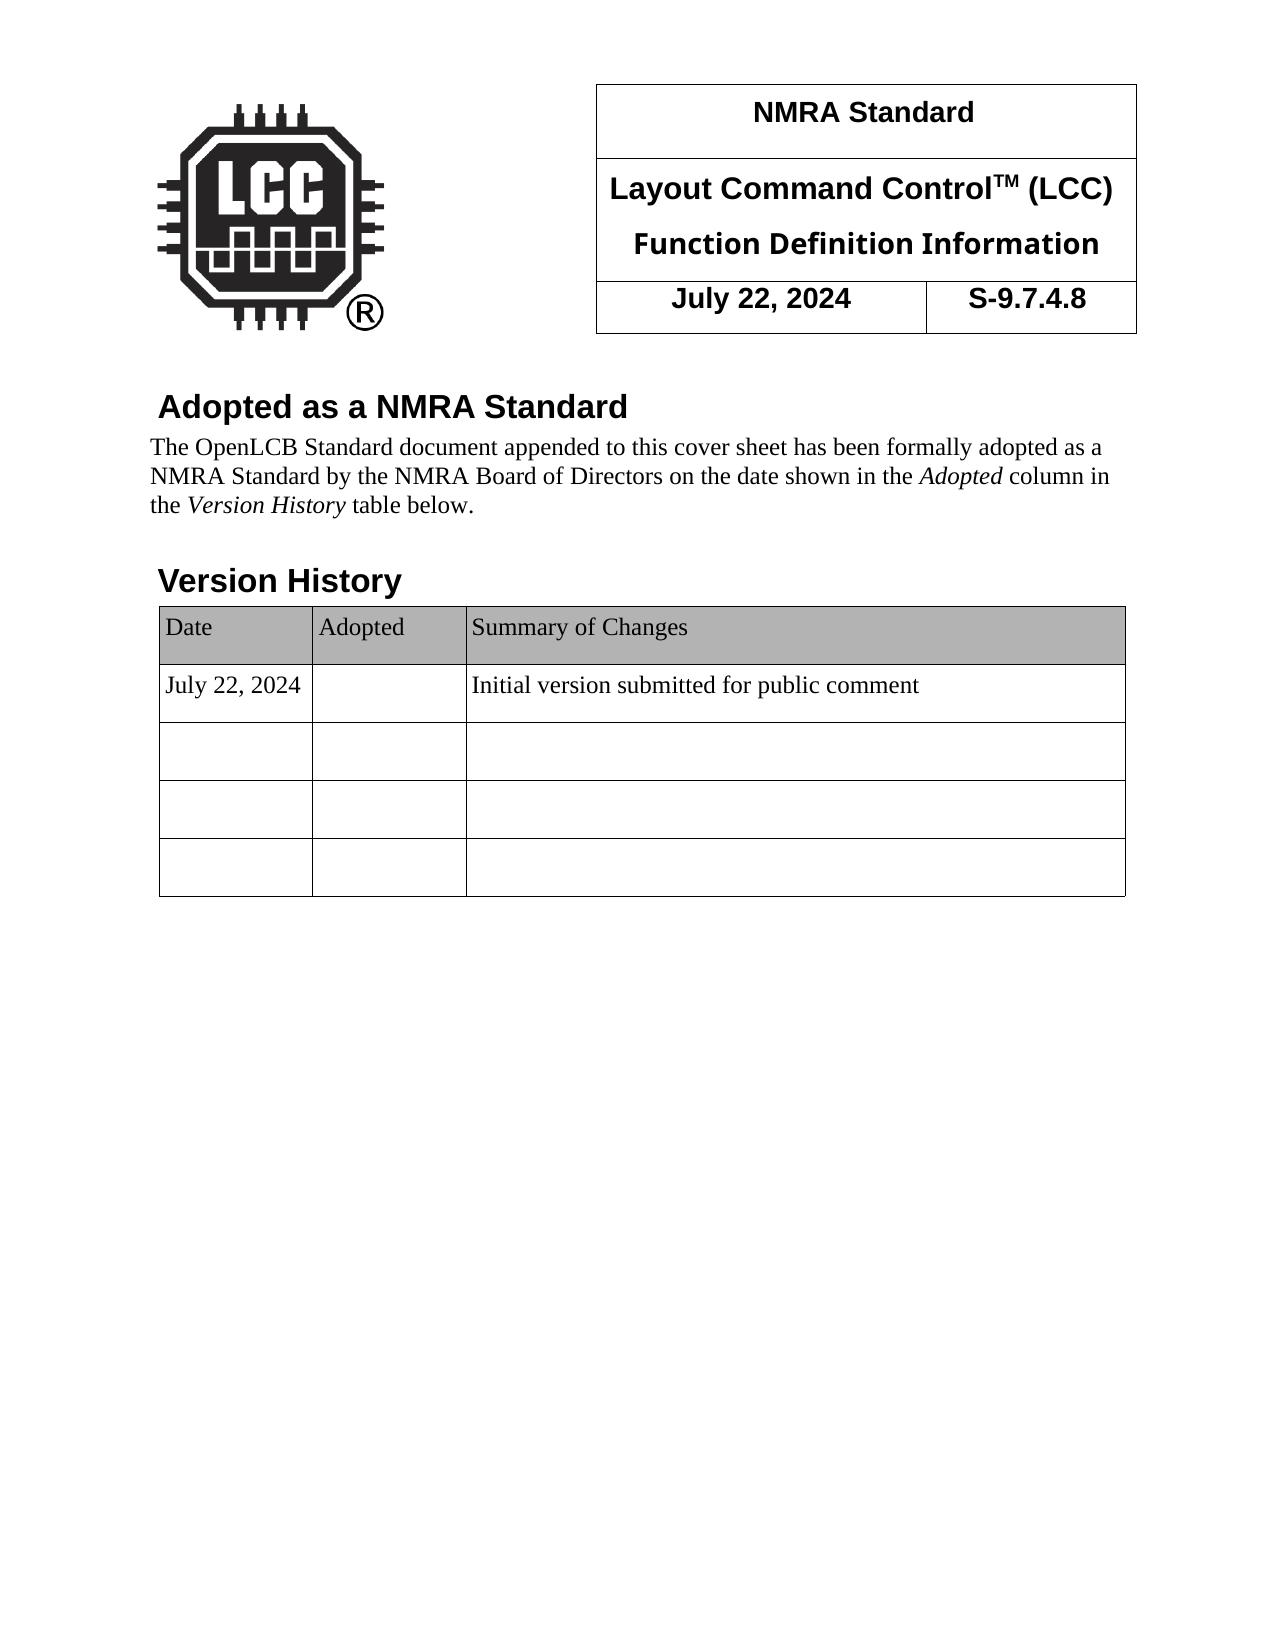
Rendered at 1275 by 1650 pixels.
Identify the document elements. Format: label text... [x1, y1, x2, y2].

subtitle Adopted as a NMRA Standard [112, 388, 1125, 426]
table_cell [467, 839, 1125, 896]
table_cell [467, 723, 1125, 780]
text The OpenLCB Standard document appended to this cover sheet has been formally adopted as a NMRA Standard by the NMRA Board of Directors on the date shown in the Adopted column in the Version History table below. [150, 432, 1125, 518]
table_cell [467, 781, 1125, 838]
table_cell [313, 781, 466, 838]
table_cell [160, 723, 312, 780]
subtitle Version History [112, 561, 1125, 600]
picture [138, 85, 405, 347]
table_cell [313, 665, 466, 722]
table_cell Initial version submitted for public comment [467, 665, 1125, 722]
table_cell [313, 723, 466, 780]
table_cell July 22, 2024 [160, 665, 312, 722]
table_header Date [160, 607, 312, 664]
table_header Summary of Changes [467, 607, 1125, 664]
table_cell [313, 839, 466, 896]
table_cell [160, 781, 312, 838]
table_cell [160, 839, 312, 896]
table_header Adopted [313, 607, 466, 664]
